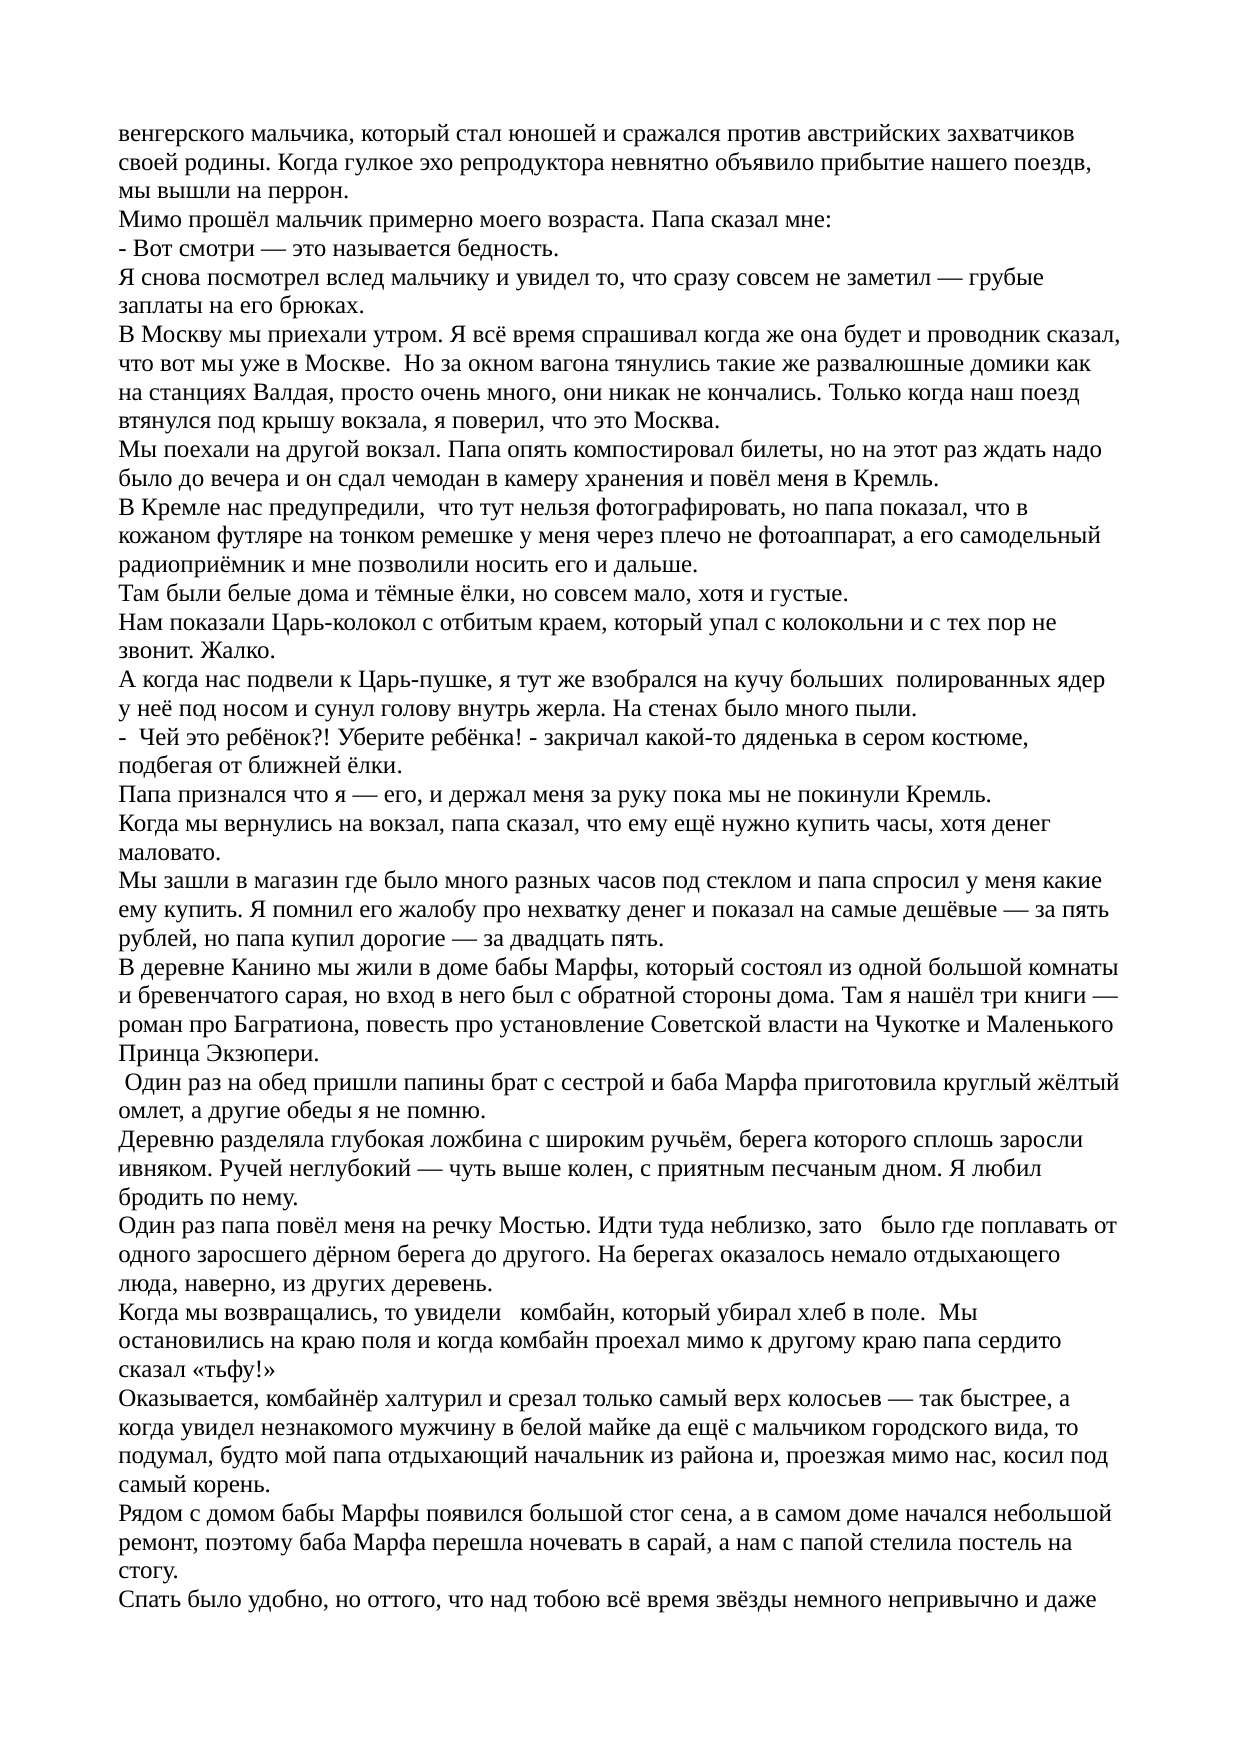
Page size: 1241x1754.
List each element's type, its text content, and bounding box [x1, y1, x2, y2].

text - Вот смотри — это называется бедность. [118, 233, 1122, 262]
text Нам показали Царь-колокол с отбитым краем, который упал с колокольни и с тех пор не звонит. Жалко. [118, 607, 1122, 664]
text Там были белые дома и тёмные ёлки, но совсем мало, хотя и густые. [118, 578, 1122, 607]
text Рядом с домом бабы Марфы появился большой стог сена, а в самом доме начался небольшой ремонт, поэтому баба Марфа перешла ночевать в сарай, а нам с папой стелила постель на стогу. [118, 1498, 1122, 1584]
text Один раз на обед пришли папины брат с сестрой и баба Марфа приготовила круглый жёлтый омлет, а другие обеды я не помню. [118, 1067, 1122, 1124]
text Когда мы возвращались, то увидели комбайн, который убирал хлеб в поле. Мы остановились на краю поля и когда комбайн проехал мимо к другому краю папа сердито сказал «тьфу!» [118, 1297, 1122, 1383]
text Я снова посмотрел вслед мальчику и увидел то, что сразу совсем не заметил — грубые заплаты на его брюках. [118, 262, 1122, 319]
text Спать было удобно, но оттого, что над тобою всё время звёзды немного непривычно и даже [118, 1584, 1122, 1613]
text Деревню разделяла глубокая ложбина с широким ручьём, берега которого сплошь заросли ивняком. Ручей неглубокий — чуть выше колен, с приятным песчаным дном. Я любил бродить по нему. [118, 1124, 1122, 1211]
text Мимо прошёл мальчик примерно моего возраста. Папа сказал мне: [118, 204, 1122, 233]
text Папа признался что я — его, и держал меня за руку пока мы не покинули Кремль. [118, 779, 1122, 808]
text В деревне Канино мы жили в доме бабы Марфы, который состоял из одной большой комнаты и бревенчатого сарая, но вход в него был с обратной стороны дома. Там я нашёл три книги — роман про Багратиона, повесть про установление Советской власти на Чукотке и Маленького Принца Экзюпери. [118, 952, 1122, 1067]
text Когда мы вернулись на вокзал, папа сказал, что ему ещё нужно купить часы, хотя денег маловато. [118, 808, 1122, 866]
text - Чей это ребёнок?! Уберите ребёнка! - закричал какой-то дяденька в сером костюме, подбегая от ближней ёлки. [118, 722, 1122, 779]
text Мы зашли в магазин где было много разных часов под стеклом и папа спросил у меня какие ему купить. Я помнил его жалобу про нехватку денег и показал на самые дешёвые — за пять рублей, но папа купил дорогие — за двадцать пять. [118, 866, 1122, 952]
text В Кремле нас предупредили, что тут нельзя фотографировать, но папа показал, что в кожаном футляре на тонком ремешке у меня через плечо не фотоаппарат, а его самодельный радиоприёмник и мне позволили носить его и дальше. [118, 492, 1122, 578]
text Мы поехали на другой вокзал. Папа опять компостировал билеты, но на этот раз ждать надо было до вечера и он сдал чемодан в камеру хранения и повёл меня в Кремль. [118, 434, 1122, 492]
text венгерского мальчика, который стал юношей и сражался против австрийских захватчиков своей родины. Когда гулкое эхо репродуктора невнятно объявило прибытие нашего поездв, мы вышли на перрон. [118, 118, 1122, 204]
text А когда нас подвели к Царь-пушке, я тут же взобрался на кучу больших полированных ядер у неё под носом и сунул голову внутрь жерла. На стенах было много пыли. [118, 664, 1122, 722]
text В Москву мы приехали утром. Я всё время спрашивал когда же она будет и проводник сказал, что вот мы уже в Москве. Но за окном вагона тянулись такие же развалюшные домики как на станциях Валдая, просто очень много, они никак не кончались. Только когда наш поезд втянулся под крышу вокзала, я поверил, что это Москва. [118, 319, 1122, 434]
text Один раз папа повёл меня на речку Мостью. Идти туда неблизко, зато было где поплавать от одного заросшего дёрном берега до другого. На берегах оказалось немало отдыхающего люда, наверно, из других деревень. [118, 1211, 1122, 1297]
text Оказывается, комбайнёр халтурил и срезал только самый верх колосьев — так быстрее, а когда увидел незнакомого мужчину в белой майке да ещё с мальчиком городского вида, то подумал, будто мой папа отдыхающий начальник из района и, проезжая мимо нас, косил под самый корень. [118, 1383, 1122, 1498]
